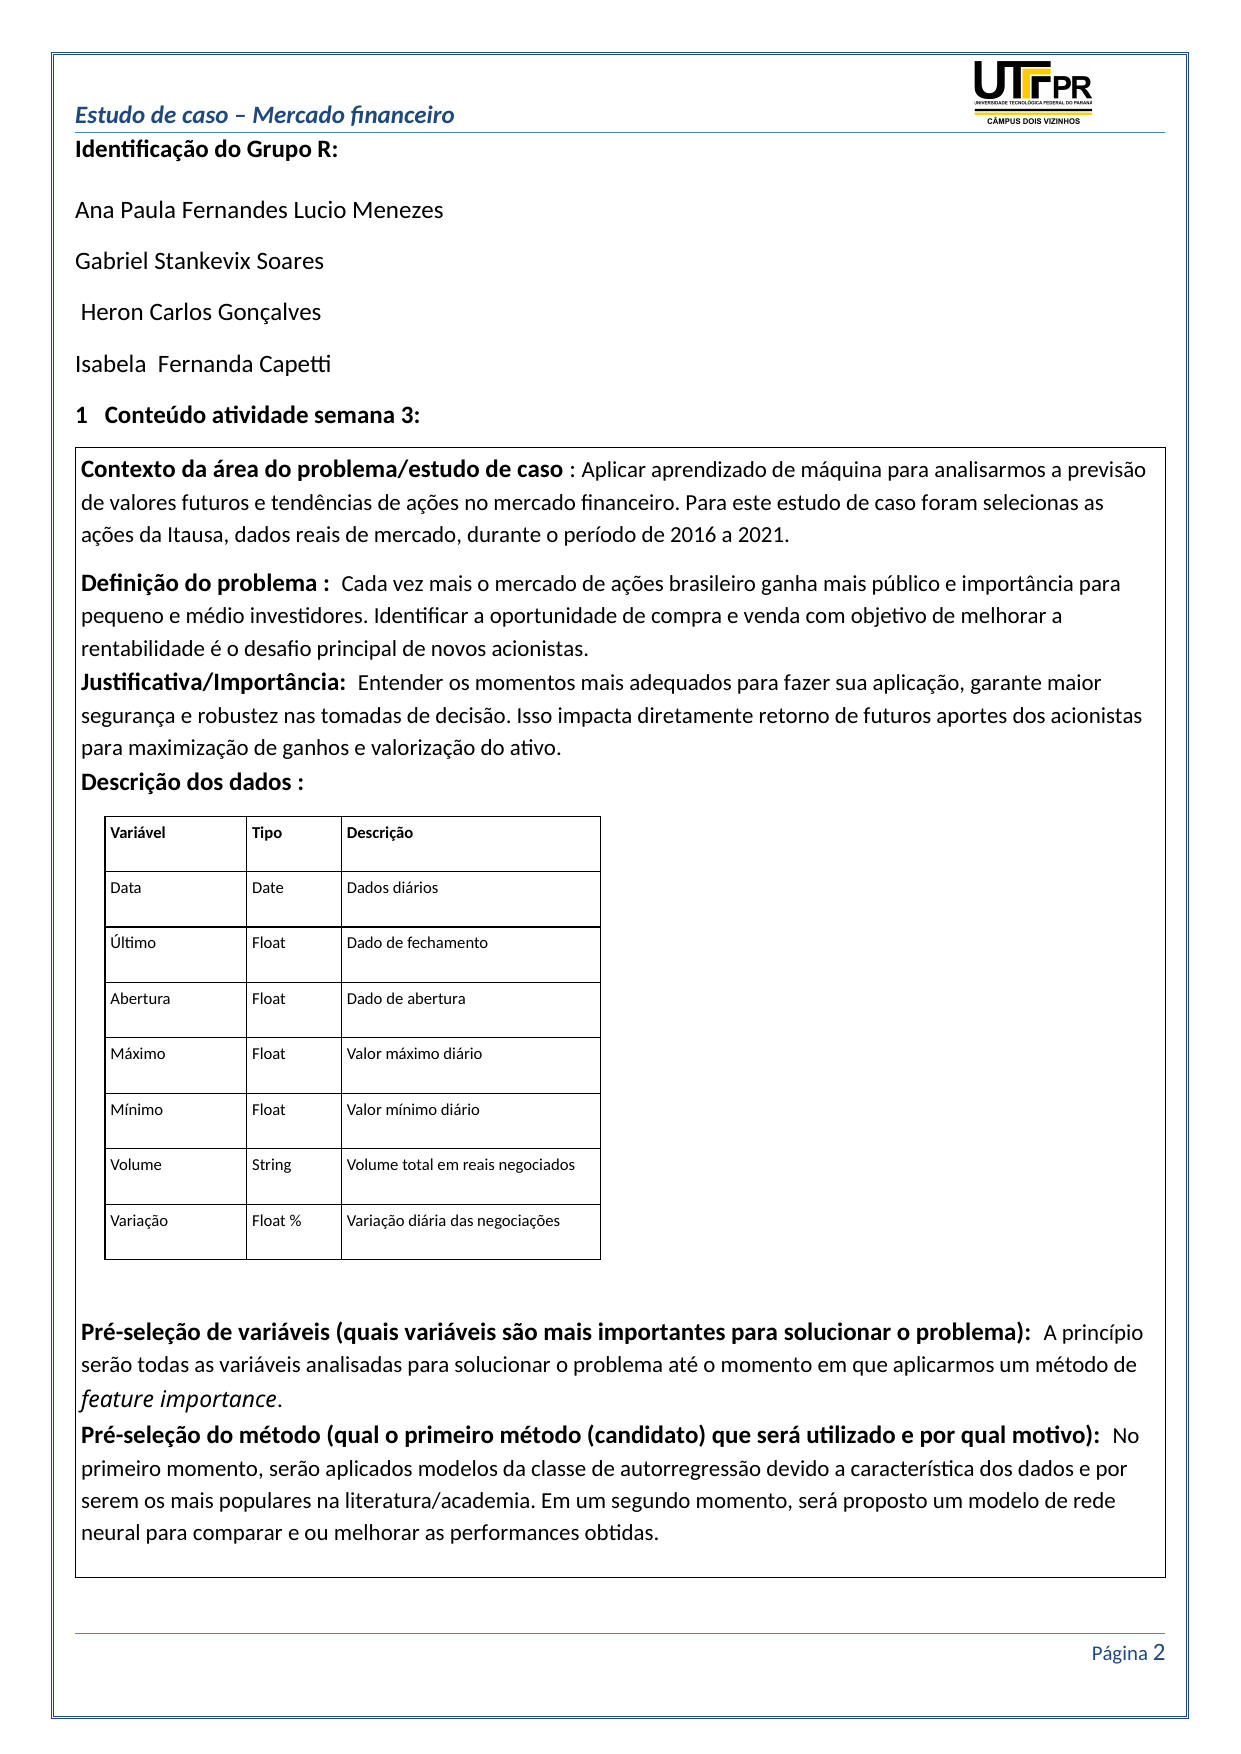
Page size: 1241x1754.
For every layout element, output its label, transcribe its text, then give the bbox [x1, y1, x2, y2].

table_cell Float [247, 928, 341, 982]
table_cell Volume [106, 1149, 246, 1203]
table_header Descrição [342, 817, 600, 871]
text Ana Paula Fernandes Lucio Menezes [75, 194, 1165, 224]
table_cell Mínimo [106, 1094, 246, 1148]
table_cell Variação [106, 1205, 246, 1259]
table_cell Máximo [106, 1038, 246, 1093]
table_header Contexto da área do problema/estudo de caso : Aplicar aprendizado de máquina para analisarmos a previsão de valores futuros e tendências de ações no mercado financeiro. Para este estudo de caso foram selecionas as ações da Itausa, dados reais de mercado, durante o período de 2016 a 2021. Definição do problema : Cada vez mais o mercado de ações brasileiro ganha mais público e importância para pequeno e médio investidores. Identificar a oportunidade de compra e venda com objetivo de melhorar a rentabilidade é o desafio principal de novos acionistas. Justificativa/Importância: Entender os momentos mais adequados para fazer sua aplicação, garante maior segurança e robustez nas tomadas de decisão. Isso impacta diretamente retorno de futuros aportes dos acionistas para maximização de ganhos e valorização do ativo. Descrição dos dados : Pré-seleção de variáveis (quais variáveis são mais importantes para solucionar o problema): A princípio serão todas as variáveis analisadas para solucionar o problema até o momento em que aplicarmos um método de feature importance. Pré-seleção do método (qual o primeiro método (candidato) que será utilizado e por qual motivo): No primeiro momento, serão aplicados modelos da classe de autorregressão devido a característica dos dados e por serem os mais populares na literatura/academia. Em um segundo momento, será proposto um modelo de rede neural para comparar e ou melhorar as performances obtidas. [76, 448, 1165, 1576]
table_cell Dado de fechamento [342, 928, 600, 982]
text Isabela Fernanda Capetti [75, 348, 1165, 378]
list Conteúdo atividade semana 3: [75, 399, 1165, 430]
table_cell Abertura [106, 983, 246, 1037]
table_cell Float % [247, 1205, 341, 1259]
table_cell Float [247, 983, 341, 1037]
table_cell Valor mínimo diário [342, 1094, 600, 1148]
text Identificação do Grupo R: [75, 133, 1165, 163]
table_cell Valor máximo diário [342, 1038, 600, 1093]
table_cell Último [106, 928, 246, 982]
table_cell Date [247, 872, 341, 926]
table_cell Volume total em reais negociados [342, 1149, 600, 1203]
table_cell Dado de abertura [342, 983, 600, 1037]
table_cell Dados diários [342, 872, 600, 926]
picture [974, 61, 1093, 124]
table_cell Variação diária das negociações [342, 1205, 600, 1259]
table_cell Float [247, 1094, 341, 1148]
text Gabriel Stankevix Soares [75, 245, 1165, 276]
table_cell String [247, 1149, 341, 1203]
table_header Tipo [247, 817, 341, 871]
table_cell Float [247, 1038, 341, 1093]
text Heron Carlos Gonçalves [75, 297, 1165, 327]
table_cell Data [106, 872, 246, 926]
table_header Variável [106, 817, 246, 871]
